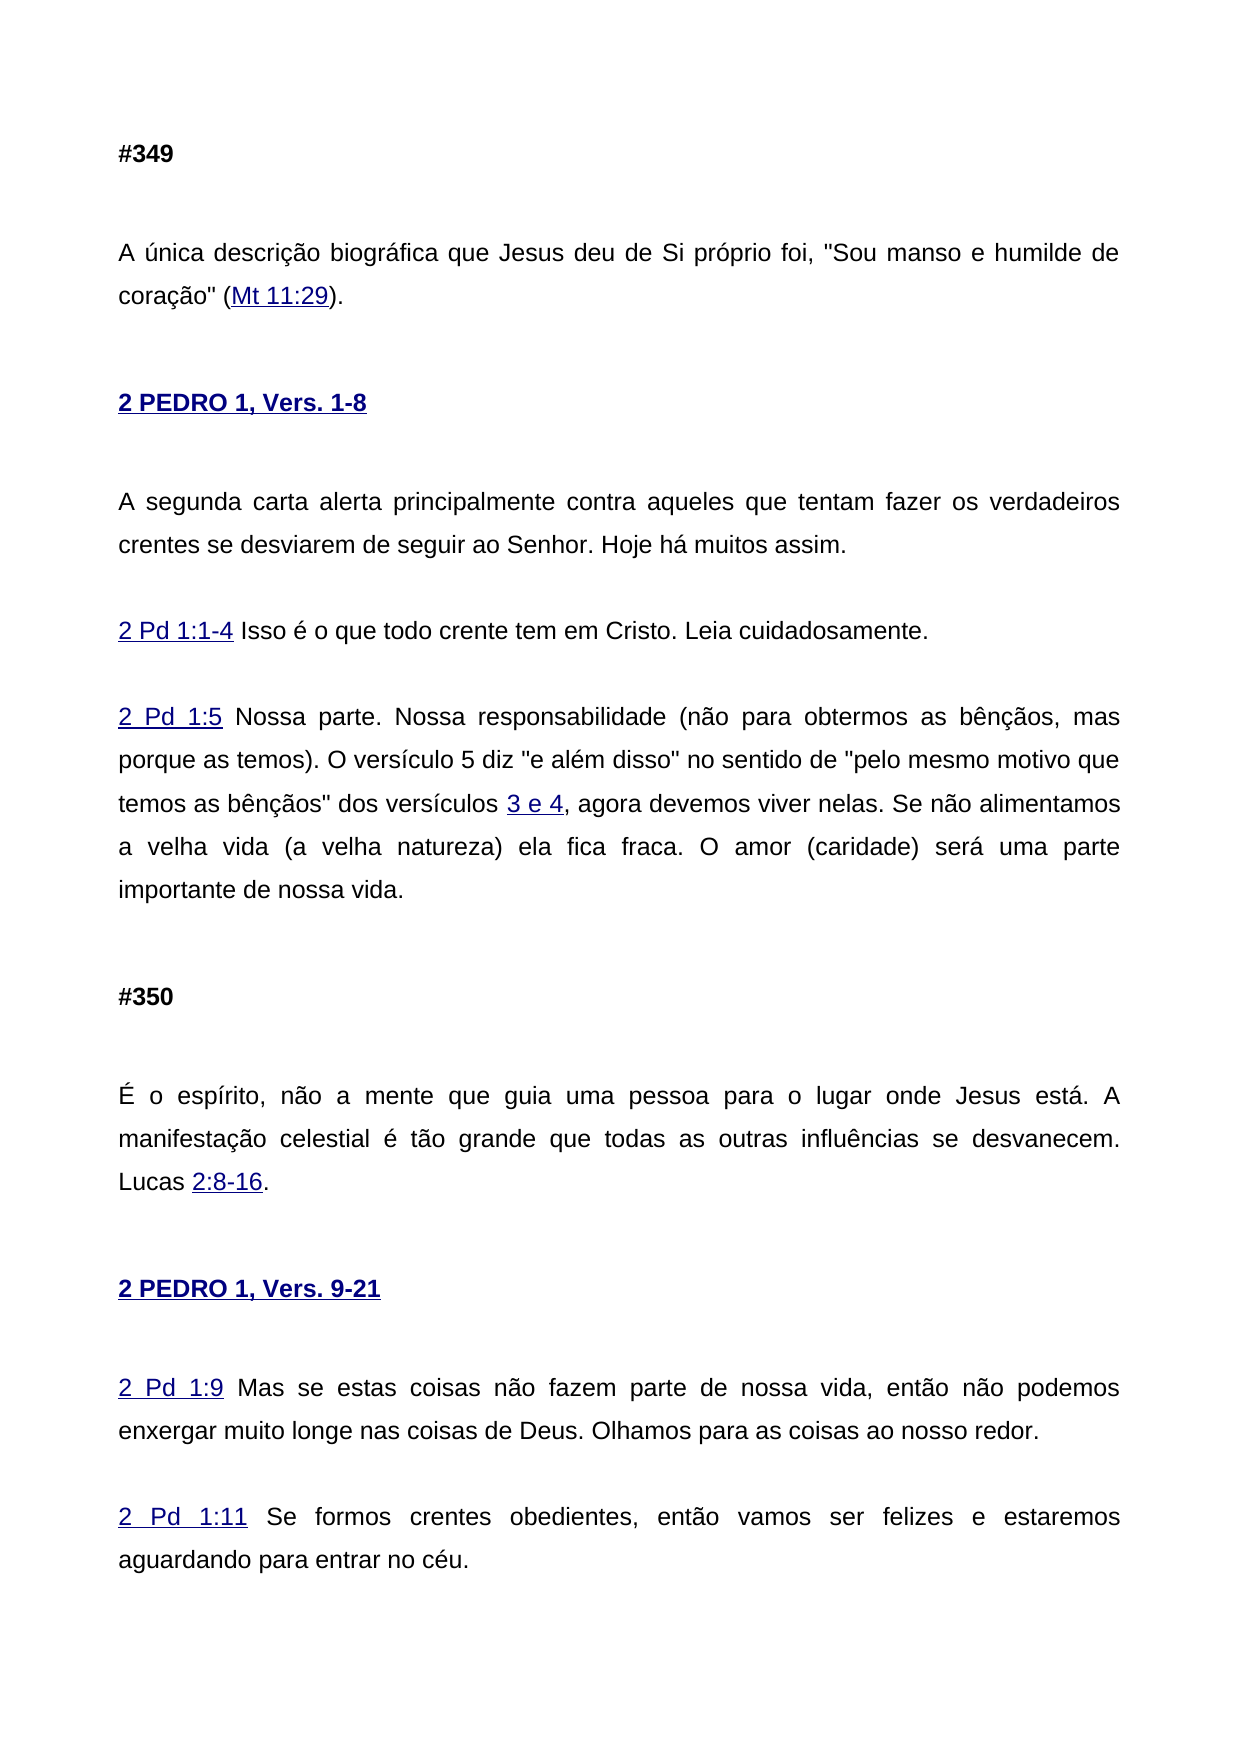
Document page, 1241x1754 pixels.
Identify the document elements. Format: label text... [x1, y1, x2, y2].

text A única descrição biográfica que Jesus deu de Si próprio foi, "Sou manso e humilde de coração" (Mt 11:29). [118, 238, 1122, 309]
subtitle #349 [118, 139, 1122, 168]
subtitle 2 PEDRO 1, Vers. 1-8 [118, 388, 1122, 417]
text A segunda carta alerta principalmente contra aqueles que tentam fazer os verdadeiros crentes se desviarem de seguir ao Senhor. Hoje há muitos assim. [118, 487, 1122, 558]
subtitle #350 [118, 982, 1122, 1011]
text 2 Pd 1:9 Mas se estas coisas não fazem parte de nossa vida, então não podemos enxergar muito longe nas coisas de Deus. Olhamos para as coisas ao nosso redor. [118, 1373, 1122, 1444]
text 2 Pd 1:5 Nossa parte. Nossa responsabilidade (não para obtermos as bênçãos, mas porque as temos). O versículo 5 diz "e além disso" no sentido de "pelo mesmo motivo que temos as bênçãos" dos versículos 3 e 4, agora devemos viver nelas. Se não alimentamos a velha vida (a velha natureza) ela fica fraca. O amor (caridade) será uma parte importante de nossa vida. [118, 702, 1122, 903]
text É o espírito, não a mente que guia uma pessoa para o lugar onde Jesus está. A manifestação celestial é tão grande que todas as outras influências se desvanecem. Lucas 2:8-16. [118, 1081, 1122, 1196]
subtitle 2 PEDRO 1, Vers. 9-21 [118, 1274, 1122, 1303]
text 2 Pd 1:1-4 Isso é o que todo crente tem em Cristo. Leia cuidadosamente. [118, 616, 1122, 645]
text 2 Pd 1:11 Se formos crentes obedientes, então vamos ser felizes e estaremos aguardando para entrar no céu. [118, 1502, 1122, 1574]
